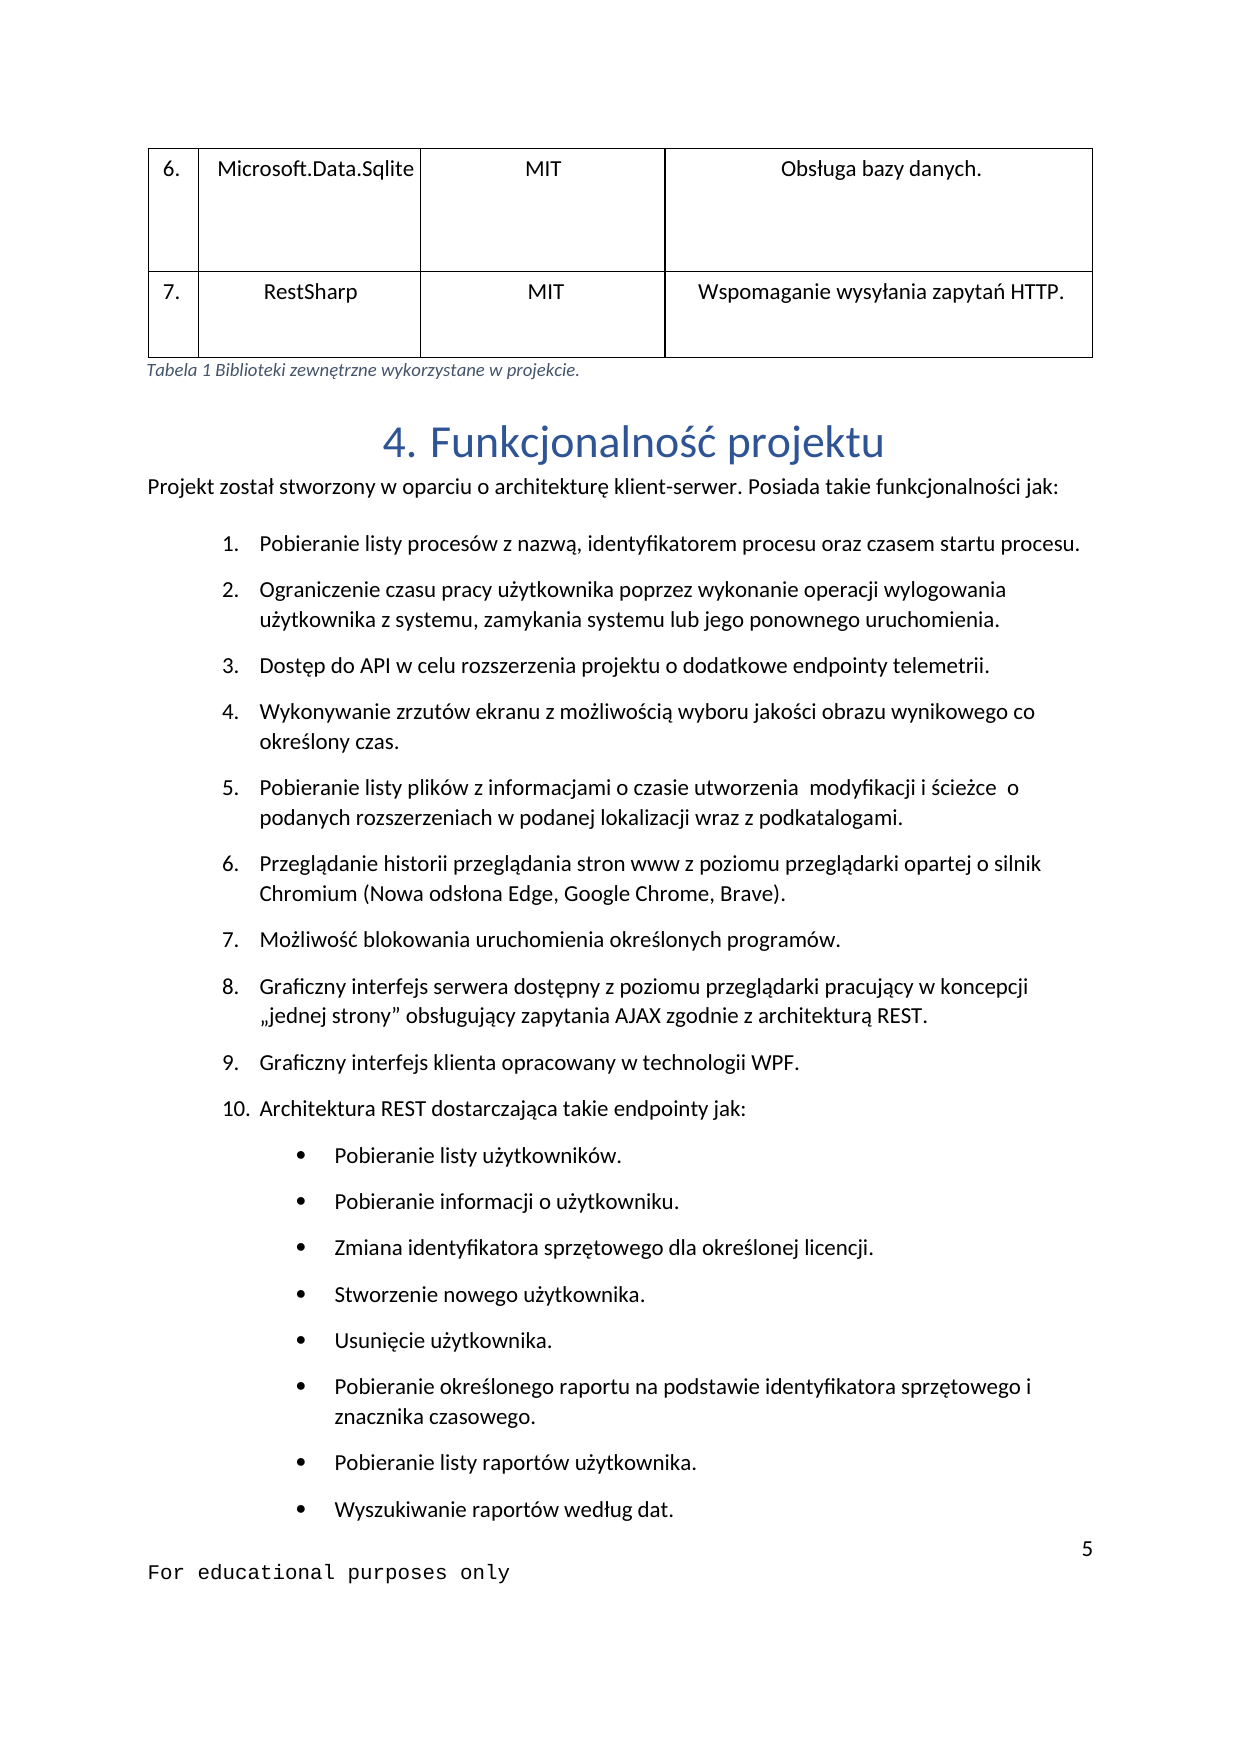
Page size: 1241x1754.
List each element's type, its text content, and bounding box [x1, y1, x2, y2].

list Usunięcie użytkownika. [297, 1326, 1093, 1354]
list Pobieranie określonego raportu na podstawie identyfikatora sprzętowego i znacznika czasowego. [297, 1372, 1093, 1430]
table_cell Wspomaganie wysyłania zapytań HTTP. [666, 272, 1092, 357]
list Stworzenie nowego użytkownika. [297, 1280, 1093, 1308]
list Ograniczenie czasu pracy użytkownika poprzez wykonanie operacji wylogowania użytkownika z systemu, zamykania systemu lub jego ponownego uruchomienia. [222, 575, 1093, 633]
list Dostęp do API w celu rozszerzenia projektu o dodatkowe endpointy telemetrii. [222, 651, 1093, 679]
list Zmiana identyfikatora sprzętowego dla określonej licencji. [297, 1233, 1093, 1261]
list Możliwość blokowania uruchomienia określonych programów. [222, 926, 1093, 954]
table_cell Microsoft.Data.Sqlite [199, 149, 420, 271]
table_cell RestSharp [199, 272, 420, 357]
list Pobieranie listy raportów użytkownika. [297, 1448, 1093, 1477]
table_cell Obsługa bazy danych. [666, 149, 1092, 271]
list Pobieranie listy plików z informacjami o czasie utworzenia modyfikacji i ścieżce o podanych rozszerzeniach w podanej lokalizacji wraz z podkatalogami. [222, 773, 1093, 831]
list Pobieranie informacji o użytkowniku. [297, 1187, 1093, 1215]
table_cell MIT [421, 149, 664, 271]
list Graficzny interfejs serwera dostępny z poziomu przeglądarki pracujący w koncepcji „jednej strony” obsługujący zapytania AJAX zgodnie z architekturą REST. [222, 972, 1093, 1030]
text Tabela 1 Biblioteki zewnętrzne wykorzystane w projekcie. [146, 358, 1093, 381]
table_cell 6. [149, 149, 198, 271]
text Projekt został stworzony w oparciu o architekturę klient-serwer. Posiada takie funkcjonalności jak: [147, 472, 1093, 501]
list Wyszukiwanie raportów według dat. [297, 1495, 1093, 1523]
list Pobieranie listy procesów z nazwą, identyfikatorem procesu oraz czasem startu procesu. [222, 529, 1093, 557]
list Przeglądanie historii przeglądania stron www z poziomu przeglądarki opartej o silnik Chromium (Nowa odsłona Edge, Google Chrome, Brave). [222, 849, 1093, 907]
table_cell 7. [149, 272, 198, 357]
list Architektura REST dostarczająca takie endpointy jak: [222, 1094, 1093, 1122]
list Graficzny interfejs klienta opracowany w technologii WPF. [222, 1048, 1093, 1076]
list Wykonywanie zrzutów ekranu z możliwością wyboru jakości obrazu wynikowego co określony czas. [222, 697, 1093, 755]
list Pobieranie listy użytkowników. [297, 1141, 1093, 1169]
subtitle 4. Funkcjonalność projektu [185, 413, 1093, 469]
table_cell MIT [421, 272, 664, 357]
